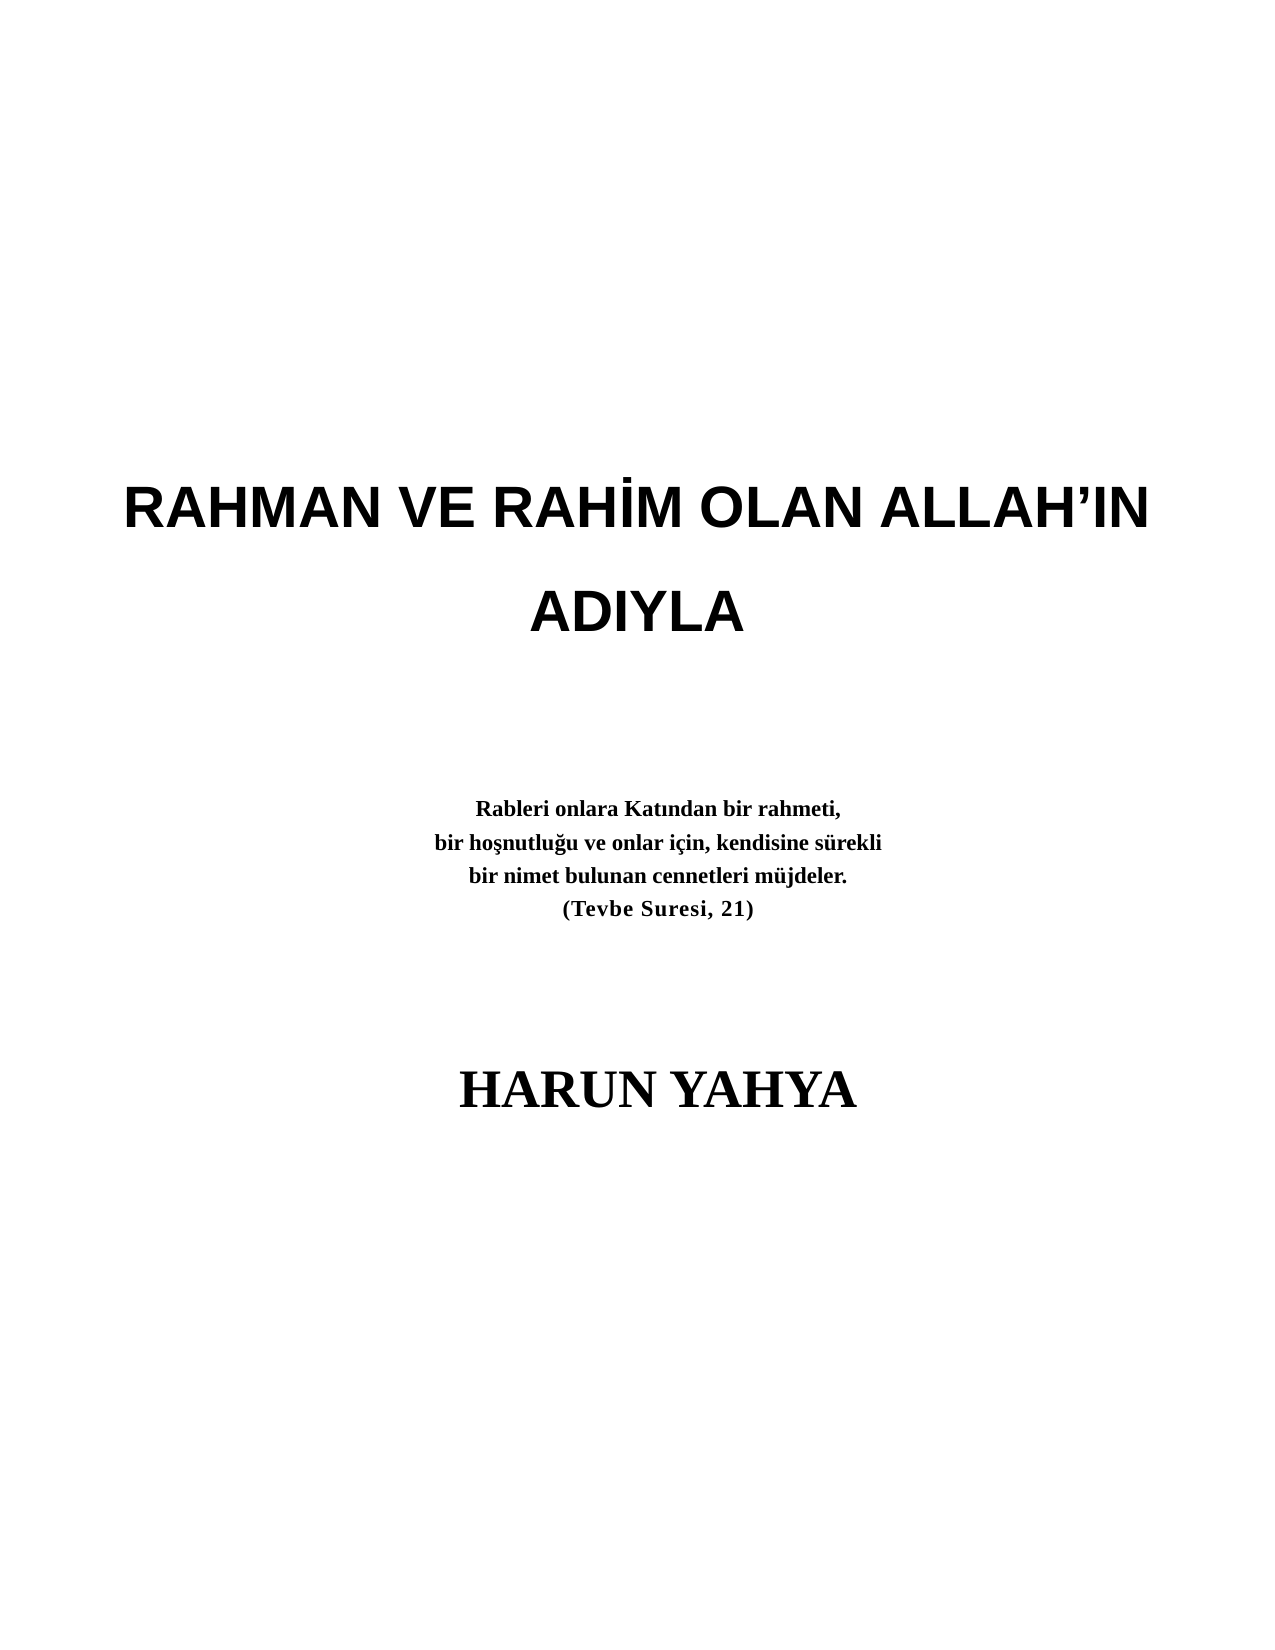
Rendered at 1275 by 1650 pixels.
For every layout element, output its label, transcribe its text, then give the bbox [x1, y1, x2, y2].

text bir hoşnutluğu ve onlar için, kendisine sürekli [112, 823, 1145, 857]
text Rableri onlara Katından bir rahmeti, [112, 790, 1145, 823]
text (Tevbe Suresi, 21) [112, 890, 1145, 923]
text bir nimet bulunan cennetleri müjdeler. [112, 857, 1145, 890]
subtitle HARUN YAHYA [112, 1057, 1145, 1119]
title ADIYLA [112, 577, 1162, 644]
title RAHMAN VE RAHİM OLAN ALLAH’IN [112, 473, 1162, 540]
